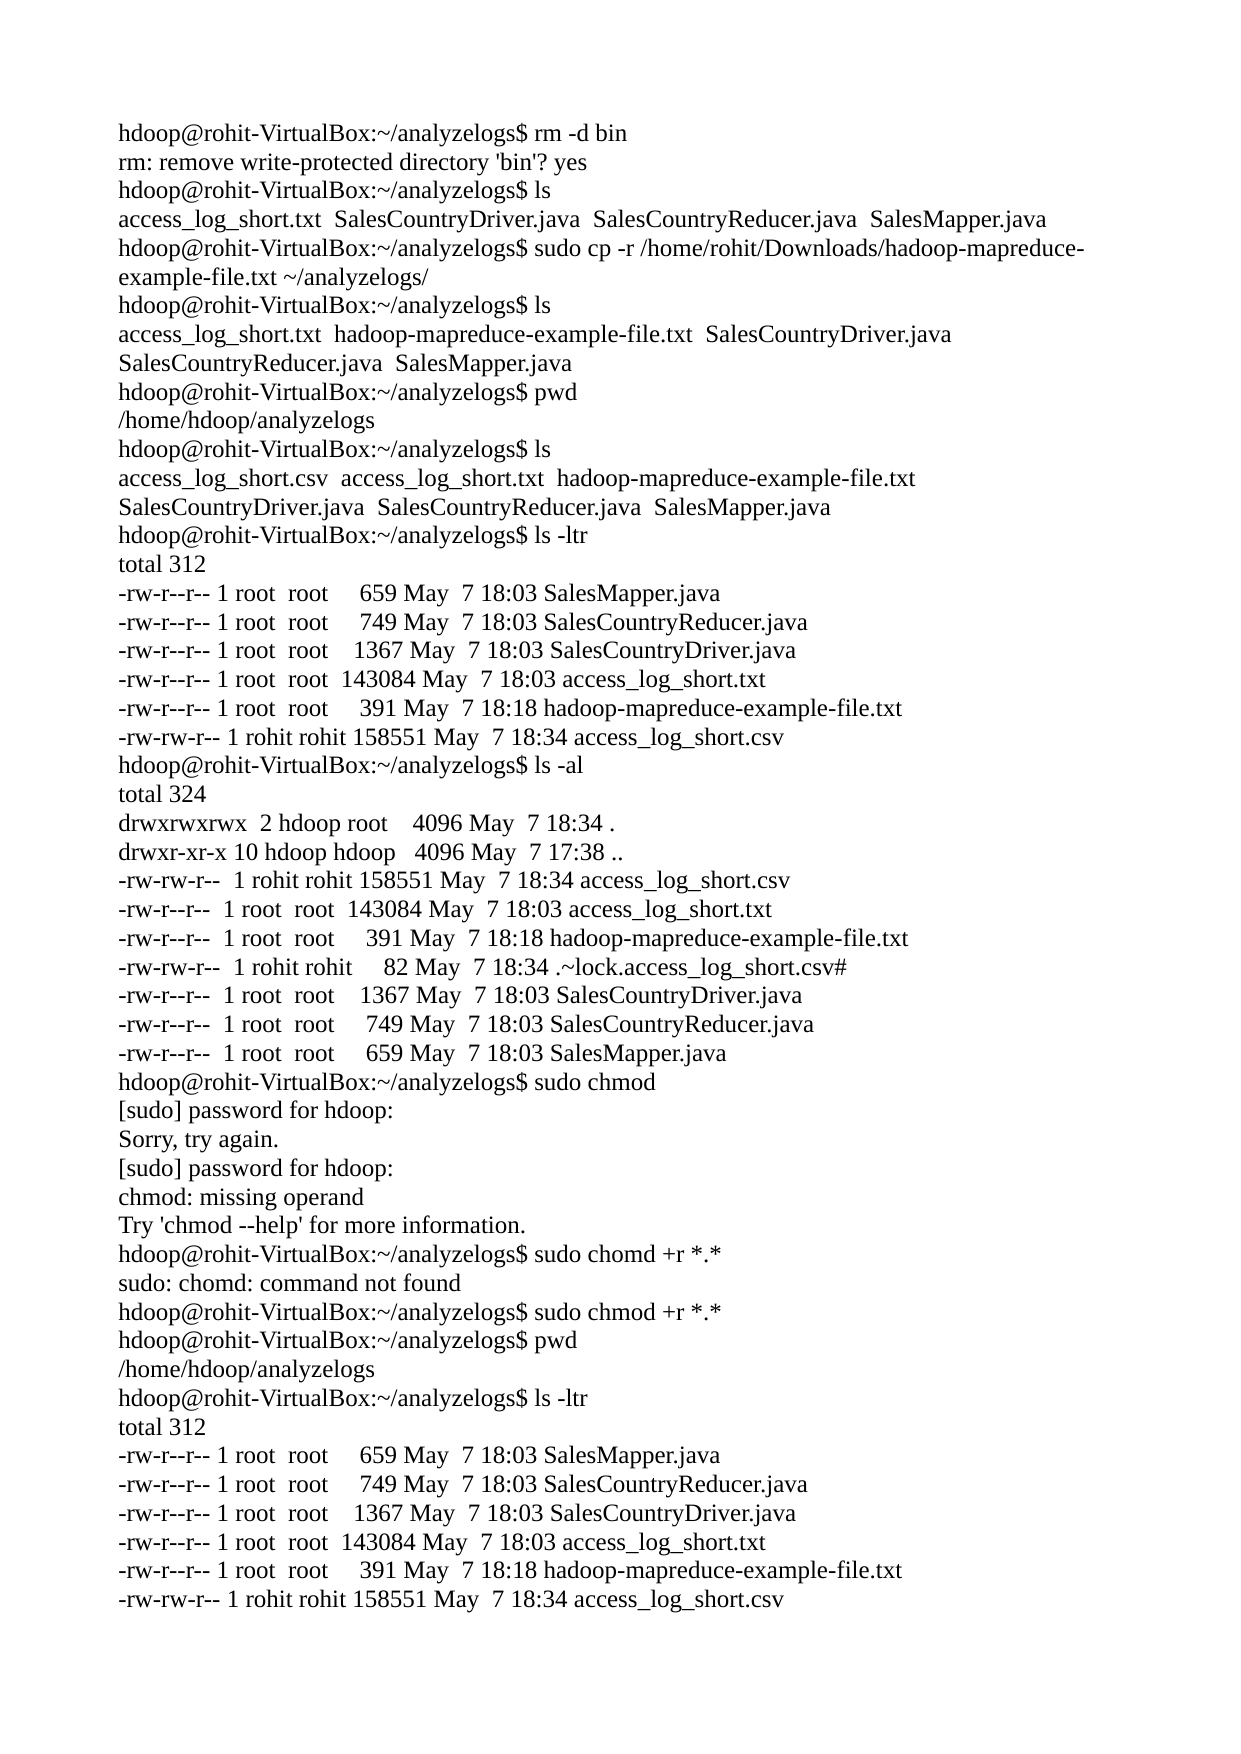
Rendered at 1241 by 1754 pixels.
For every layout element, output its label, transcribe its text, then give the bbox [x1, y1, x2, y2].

text -rw-r--r-- 1 root root 659 May 7 18:03 SalesMapper.java [118, 578, 1122, 607]
text access_log_short.txt hadoop-mapreduce-example-file.txt SalesCountryDriver.java SalesCountryReducer.java SalesMapper.java [118, 319, 1122, 377]
text rm: remove write-protected directory 'bin'? yes [118, 147, 1122, 176]
text -rw-rw-r-- 1 rohit rohit 82 May 7 18:34 .~lock.access_log_short.csv# [118, 952, 1122, 981]
text hdoop@rohit-VirtualBox:~/analyzelogs$ sudo chomd +r *.* [118, 1239, 1122, 1268]
text access_log_short.csv access_log_short.txt hadoop-mapreduce-example-file.txt SalesCountryDriver.java SalesCountryReducer.java SalesMapper.java [118, 463, 1122, 521]
text total 324 [118, 779, 1122, 808]
text -rw-r--r-- 1 root root 659 May 7 18:03 SalesMapper.java [118, 1038, 1122, 1067]
text hdoop@rohit-VirtualBox:~/analyzelogs$ sudo chmod +r *.* [118, 1297, 1122, 1326]
text /home/hdoop/analyzelogs [118, 1354, 1122, 1383]
text access_log_short.txt SalesCountryDriver.java SalesCountryReducer.java SalesMapper.java [118, 204, 1122, 233]
text sudo: chomd: command not found [118, 1268, 1122, 1297]
text -rw-r--r-- 1 root root 143084 May 7 18:03 access_log_short.txt [118, 1527, 1122, 1556]
text total 312 [118, 1412, 1122, 1441]
text -rw-r--r-- 1 root root 749 May 7 18:03 SalesCountryReducer.java [118, 1009, 1122, 1038]
text hdoop@rohit-VirtualBox:~/analyzelogs$ pwd [118, 377, 1122, 406]
text -rw-r--r-- 1 root root 749 May 7 18:03 SalesCountryReducer.java [118, 1469, 1122, 1498]
text hdoop@rohit-VirtualBox:~/analyzelogs$ sudo cp -r /home/rohit/Downloads/hadoop-mapreduce-example-file.txt ~/analyzelogs/ [118, 233, 1122, 291]
text hdoop@rohit-VirtualBox:~/analyzelogs$ ls -al [118, 751, 1122, 779]
text chmod: missing operand [118, 1182, 1122, 1211]
text -rw-r--r-- 1 root root 391 May 7 18:18 hadoop-mapreduce-example-file.txt [118, 1556, 1122, 1584]
text hdoop@rohit-VirtualBox:~/analyzelogs$ ls [118, 434, 1122, 463]
text -rw-r--r-- 1 root root 391 May 7 18:18 hadoop-mapreduce-example-file.txt [118, 693, 1122, 722]
text [sudo] password for hdoop: [118, 1153, 1122, 1182]
text -rw-rw-r-- 1 rohit rohit 158551 May 7 18:34 access_log_short.csv [118, 866, 1122, 894]
text -rw-rw-r-- 1 rohit rohit 158551 May 7 18:34 access_log_short.csv [118, 1584, 1122, 1613]
text Try 'chmod --help' for more information. [118, 1211, 1122, 1239]
text total 312 [118, 549, 1122, 578]
text [sudo] password for hdoop: [118, 1096, 1122, 1124]
text -rw-r--r-- 1 root root 1367 May 7 18:03 SalesCountryDriver.java [118, 1498, 1122, 1527]
text Sorry, try again. [118, 1124, 1122, 1153]
text -rw-rw-r-- 1 rohit rohit 158551 May 7 18:34 access_log_short.csv [118, 722, 1122, 751]
text hdoop@rohit-VirtualBox:~/analyzelogs$ ls -ltr [118, 1383, 1122, 1412]
text -rw-r--r-- 1 root root 1367 May 7 18:03 SalesCountryDriver.java [118, 636, 1122, 664]
text hdoop@rohit-VirtualBox:~/analyzelogs$ ls [118, 176, 1122, 204]
text -rw-r--r-- 1 root root 143084 May 7 18:03 access_log_short.txt [118, 894, 1122, 923]
text hdoop@rohit-VirtualBox:~/analyzelogs$ sudo chmod [118, 1067, 1122, 1096]
text hdoop@rohit-VirtualBox:~/analyzelogs$ rm -d bin [118, 118, 1122, 147]
text /home/hdoop/analyzelogs [118, 406, 1122, 434]
text -rw-r--r-- 1 root root 749 May 7 18:03 SalesCountryReducer.java [118, 607, 1122, 636]
text hdoop@rohit-VirtualBox:~/analyzelogs$ ls [118, 291, 1122, 319]
text hdoop@rohit-VirtualBox:~/analyzelogs$ ls -ltr [118, 521, 1122, 549]
text -rw-r--r-- 1 root root 1367 May 7 18:03 SalesCountryDriver.java [118, 981, 1122, 1009]
text drwxr-xr-x 10 hdoop hdoop 4096 May 7 17:38 .. [118, 837, 1122, 866]
text hdoop@rohit-VirtualBox:~/analyzelogs$ pwd [118, 1326, 1122, 1354]
text -rw-r--r-- 1 root root 659 May 7 18:03 SalesMapper.java [118, 1441, 1122, 1469]
text -rw-r--r-- 1 root root 391 May 7 18:18 hadoop-mapreduce-example-file.txt [118, 923, 1122, 952]
text drwxrwxrwx 2 hdoop root 4096 May 7 18:34 . [118, 808, 1122, 837]
text -rw-r--r-- 1 root root 143084 May 7 18:03 access_log_short.txt [118, 664, 1122, 693]
